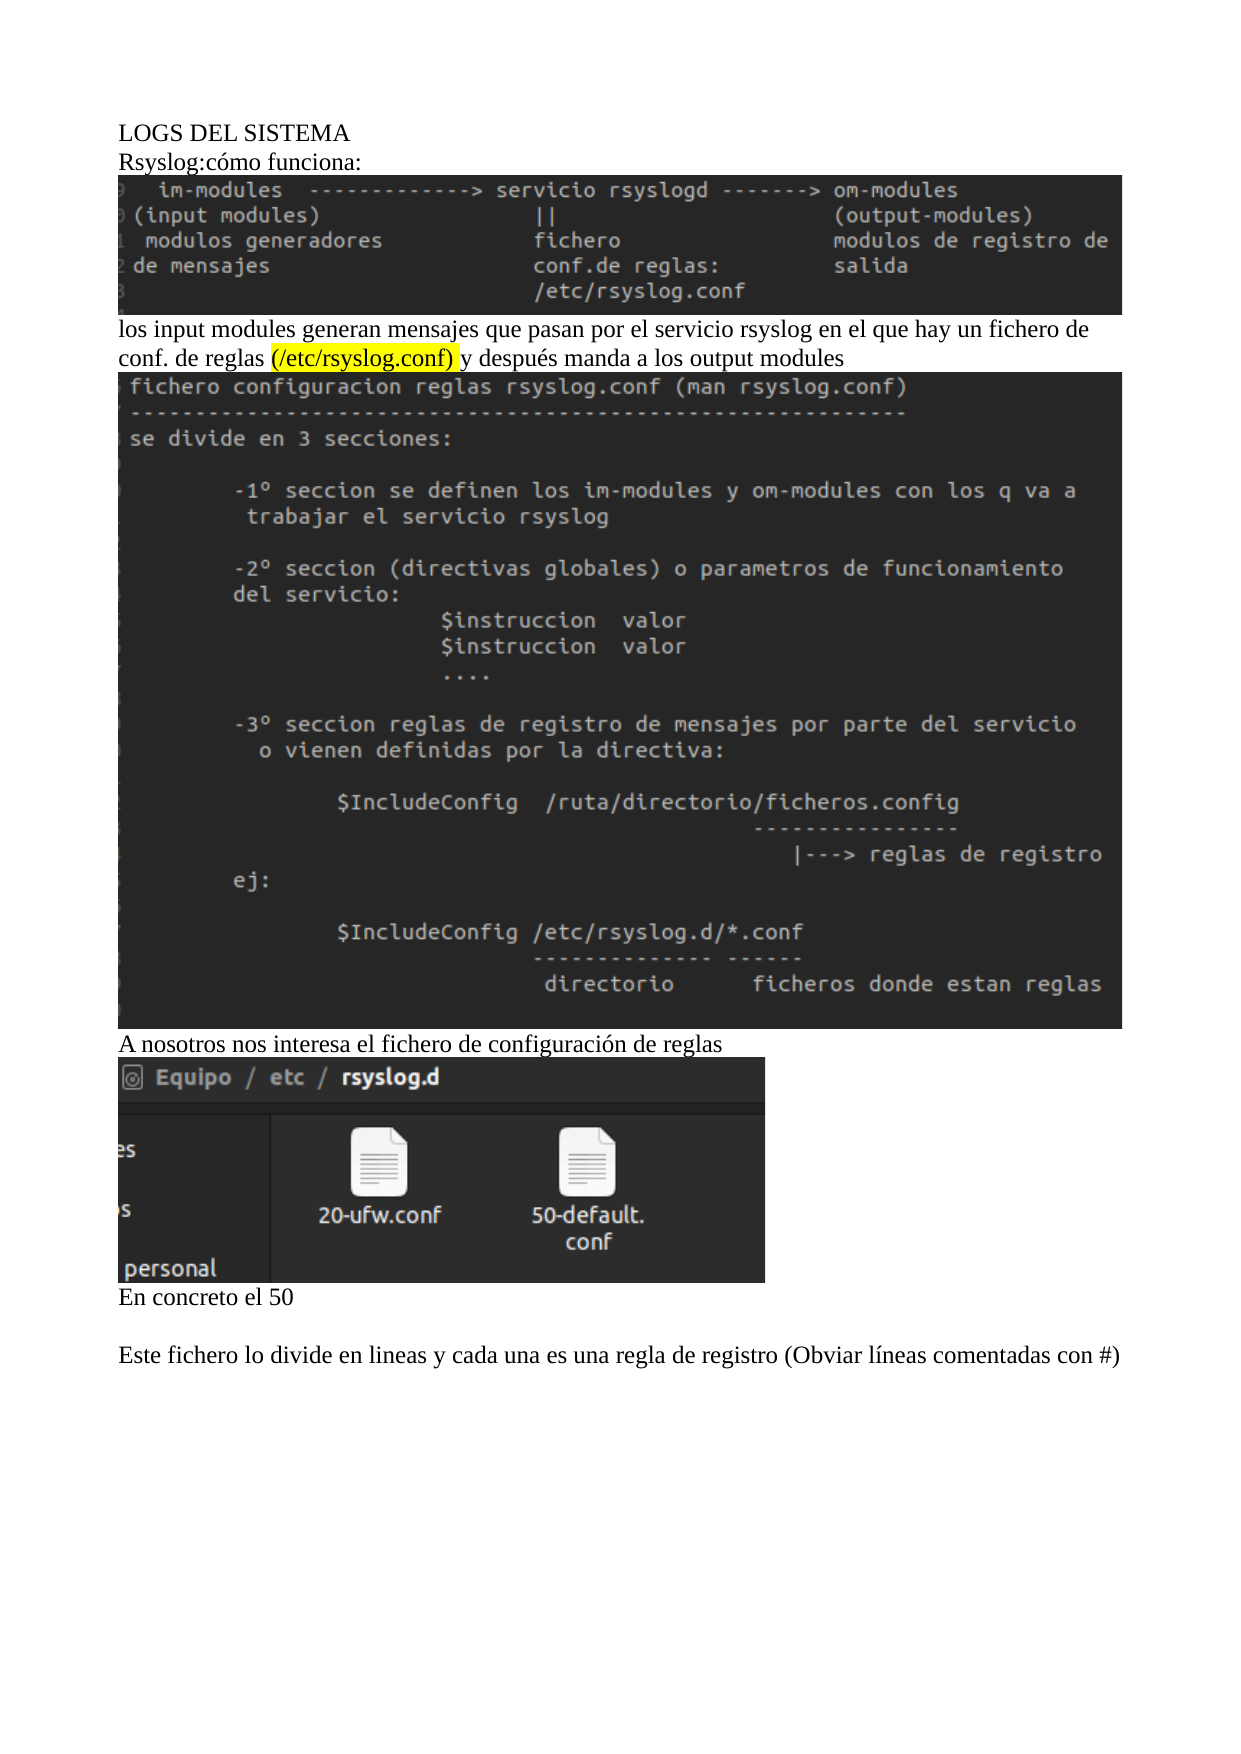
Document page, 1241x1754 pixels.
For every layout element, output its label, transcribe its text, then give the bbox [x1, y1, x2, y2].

text LOGS DEL SISTEMA [118, 118, 1122, 147]
picture [118, 1057, 765, 1283]
text A nosotros nos interesa el fichero de configuración de reglas [118, 1029, 1122, 1057]
picture [118, 372, 1123, 1029]
text En concreto el 50 [118, 1282, 1122, 1311]
text Este fichero lo divide en lineas y cada una es una regla de registro (Obviar líneas comentadas con #) [118, 1340, 1122, 1369]
text los input modules generan mensajes que pasan por el servicio rsyslog en el que hay un fichero de conf. de reglas (/etc/rsyslog.conf) y después manda a los output modules [118, 315, 1122, 372]
text Rsyslog:cómo funciona: [118, 147, 1122, 175]
picture [118, 175, 1123, 315]
